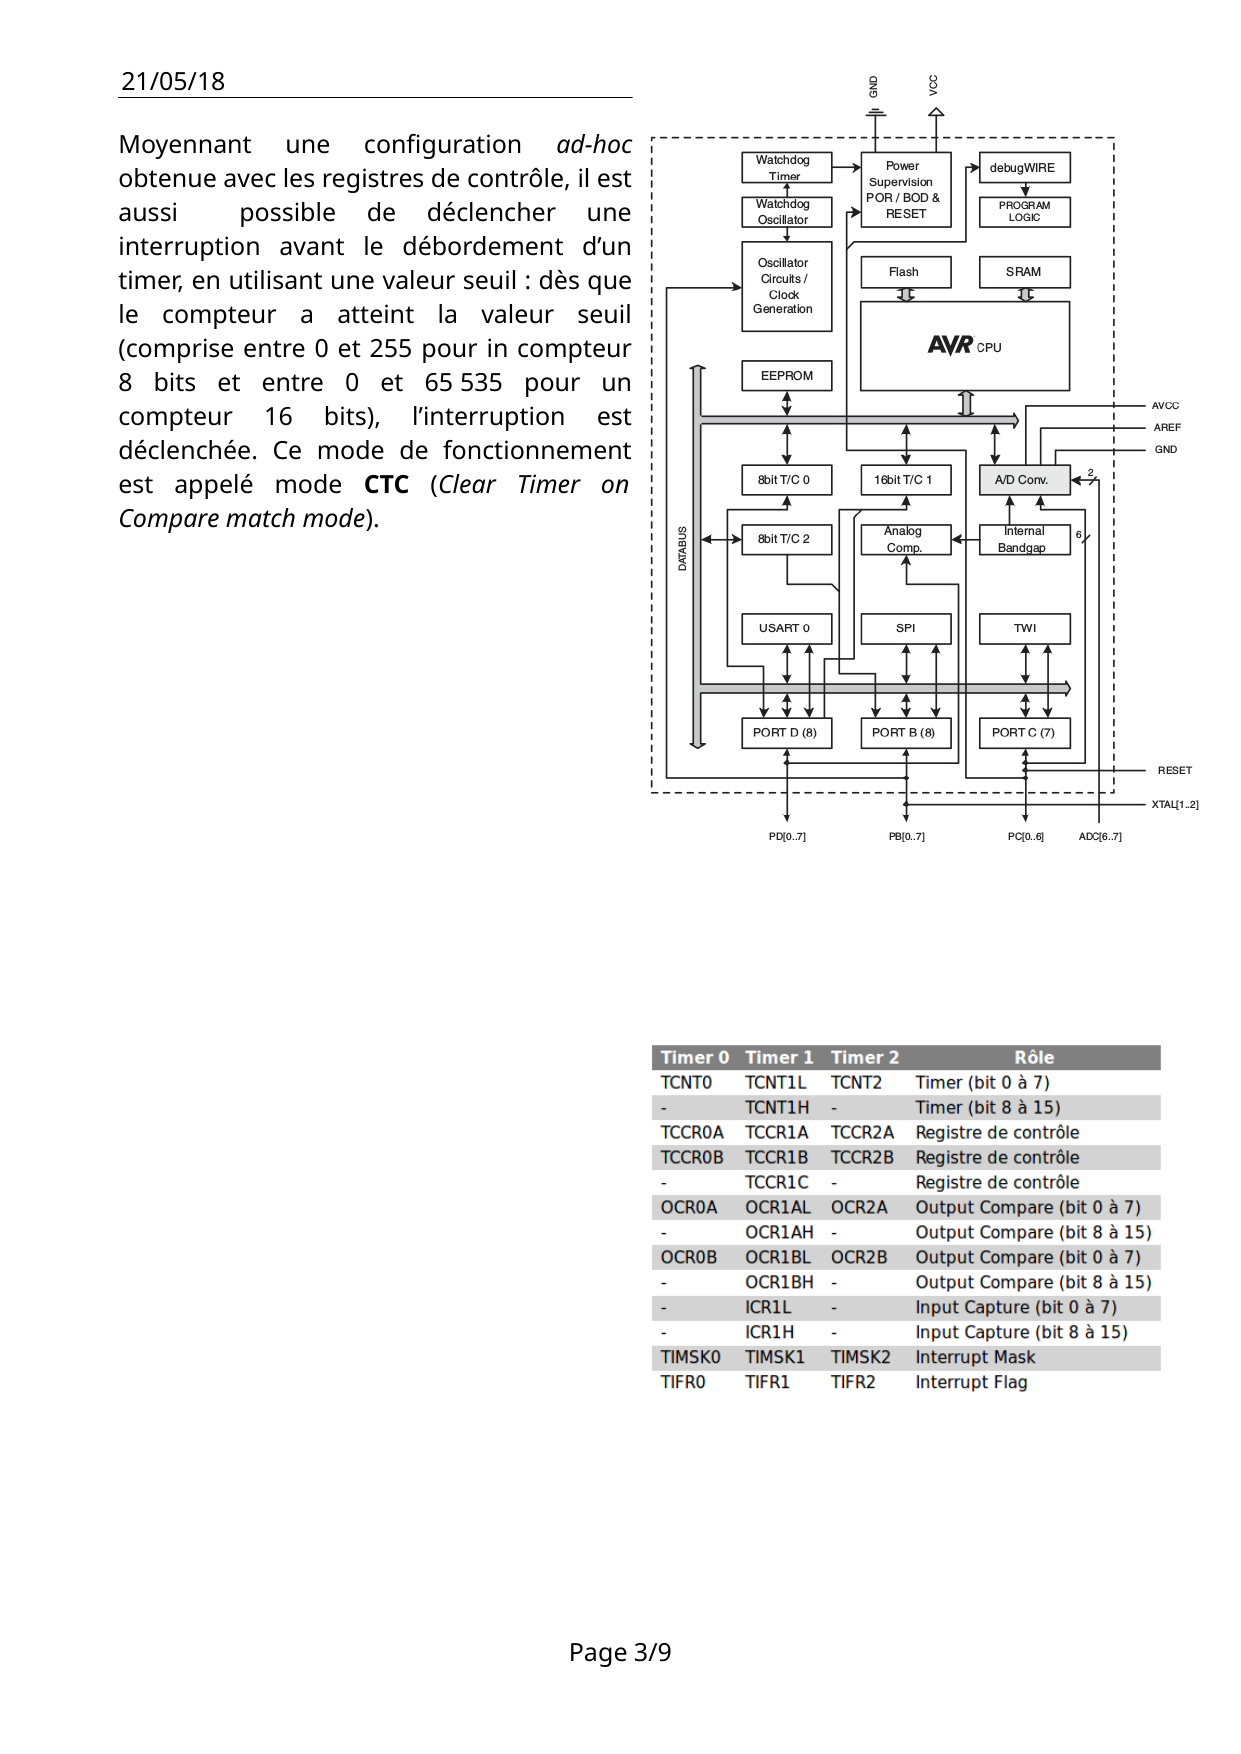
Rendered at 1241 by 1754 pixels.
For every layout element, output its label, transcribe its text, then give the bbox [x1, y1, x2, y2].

picture [632, 68, 1209, 848]
picture [651, 1042, 1163, 1398]
text Moyennant une configuration ad-hoc obtenue avec les registres de contrôle, il est aussi possible de déclencher une interruption avant le débordement d’un timer, en utilisant une valeur seuil : dès que le compteur a atteint la valeur seuil (comprise entre 0 et 255 pour in compteur 8 bits et entre 0 et 65 535 pour un compteur 16 bits), l’interruption est déclenchée. Ce mode de fonctionnement est appelé mode CTC (Clear Timer on Compare match mode). [118, 126, 632, 535]
